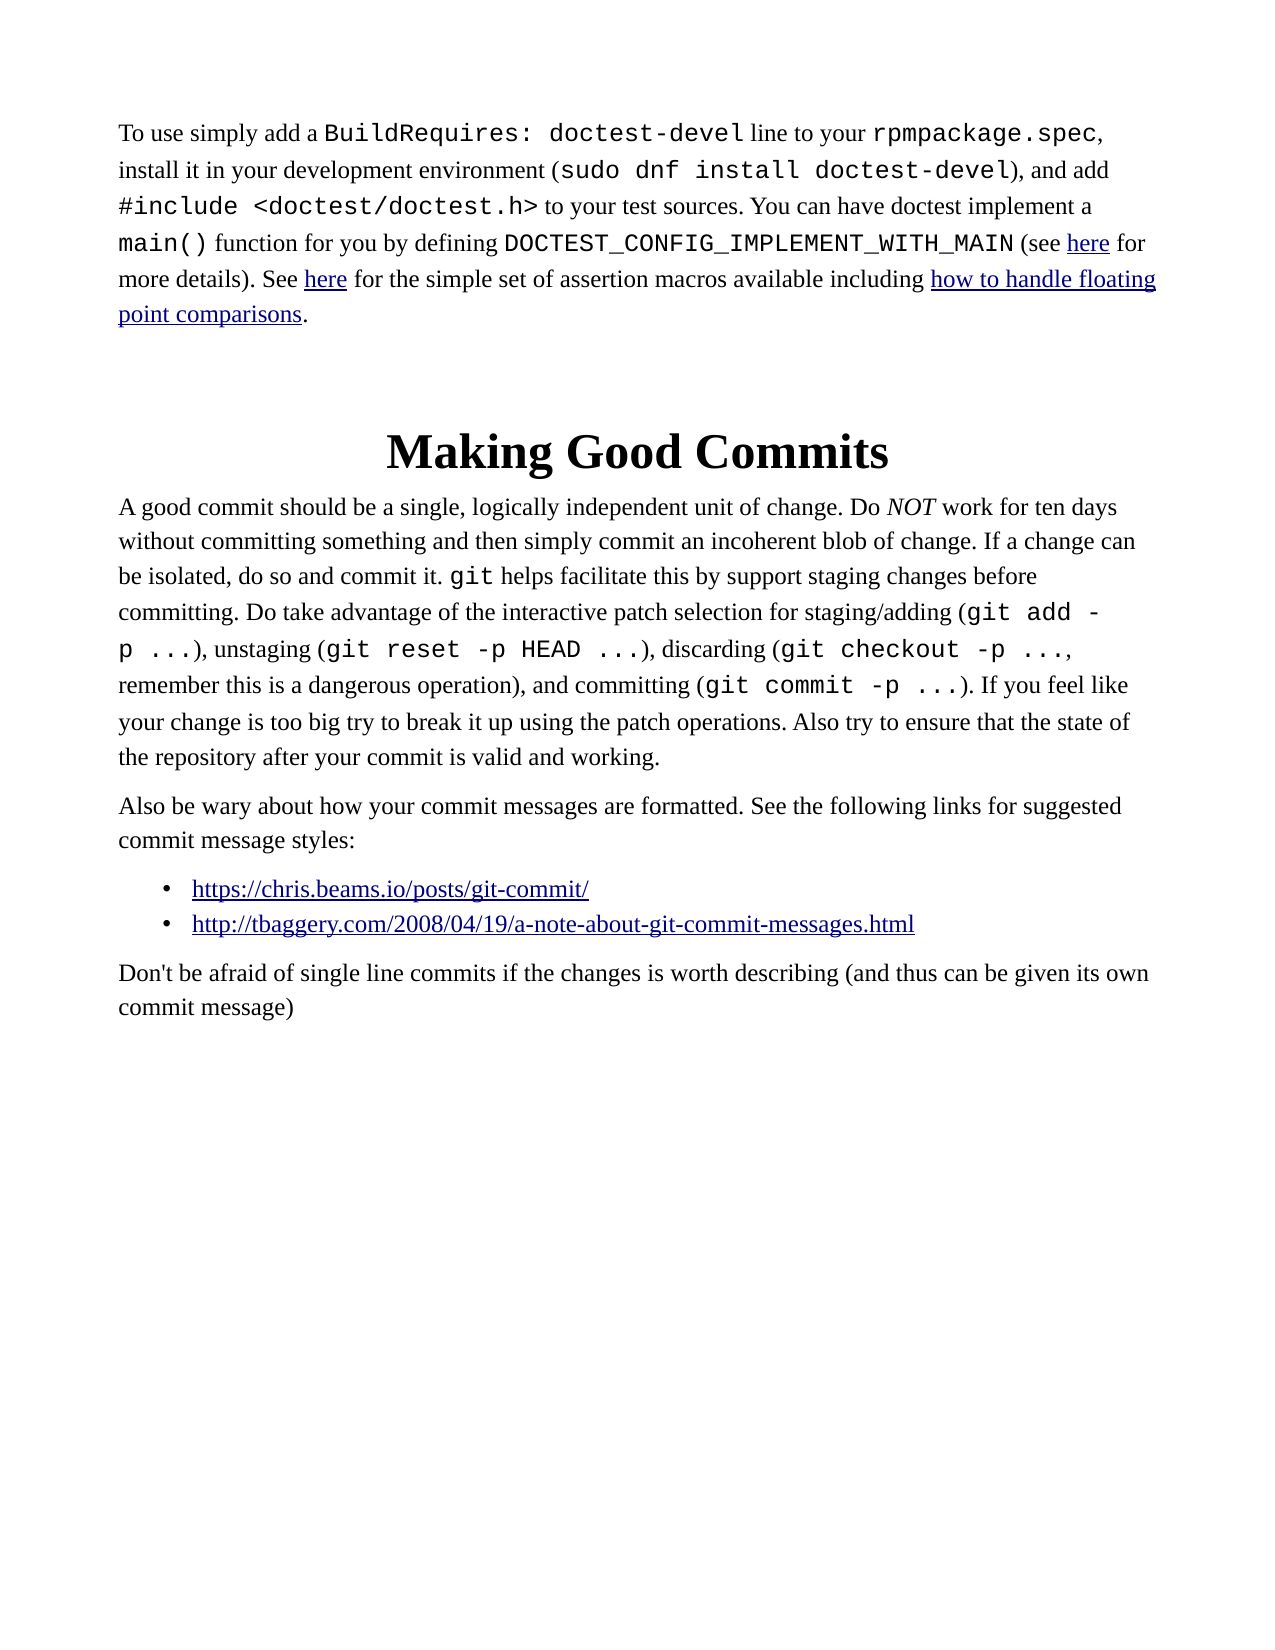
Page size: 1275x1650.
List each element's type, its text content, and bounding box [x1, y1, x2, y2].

list https://chris.beams.io/posts/git-commit/ [162, 874, 1157, 903]
text A good commit should be a single, logically independent unit of change. Do NOT work for ten days without committing something and then simply commit an incoherent blob of change. If a change can be isolated, do so and commit it. git helps facilitate this by support staging changes before committing. Do take advantage of the interactive patch selection for staging/adding (git add -p ...), unstaging (git reset -p HEAD ...), discarding (git checkout -p ..., remember this is a dangerous operation), and committing (git commit -p ...). If you feel like your change is too big try to break it up using the patch operations. Also try to ensure that the state of the repository after your commit is valid and working. [118, 492, 1157, 770]
text Don't be afraid of single line commits if the changes is worth describing (and thus can be given its own commit message) [118, 958, 1157, 1021]
text Also be wary about how your commit messages are formatted. See the following links for suggested commit message styles: [118, 791, 1157, 854]
text To use simply add a BuildRequires: doctest-devel line to your rpmpackage.spec, install it in your development environment (sudo dnf install doctest-devel), and add #include <doctest/doctest.h> to your test sources. You can have doctest implement a main() function for you by defining DOCTEST_CONFIG_IMPLEMENT_WITH_MAIN (see here for more details). See here for the simple set of assertion macros available including how to handle floating point comparisons. [118, 118, 1157, 328]
list http://tbaggery.com/2008/04/19/a-note-about-git-commit-messages.html [162, 909, 1157, 937]
subtitle Making Good Commits [118, 422, 1157, 479]
